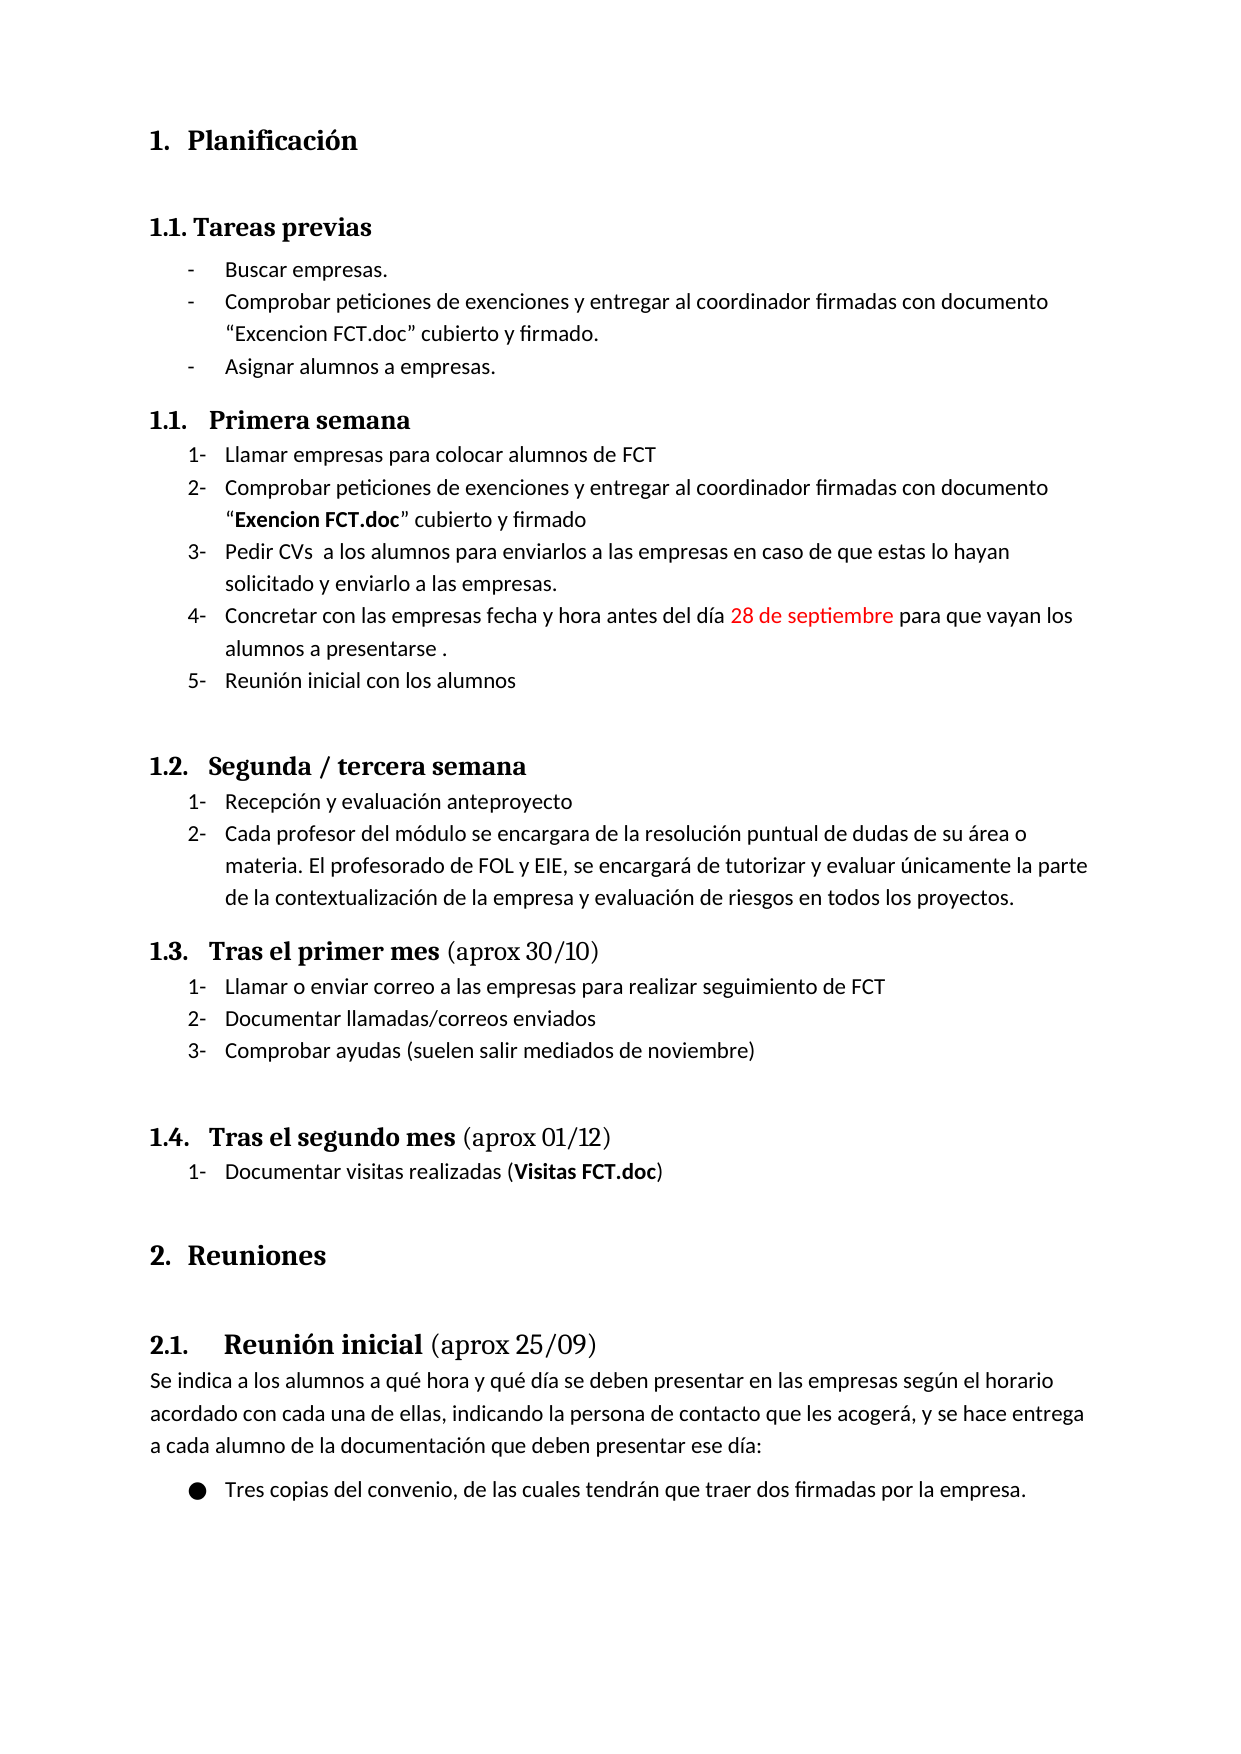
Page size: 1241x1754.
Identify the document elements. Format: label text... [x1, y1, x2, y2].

list Buscar empresas. [187, 255, 1090, 283]
list Tres copias del convenio, de las cuales tendrán que traer dos firmadas por la empresa. [187, 1463, 1090, 1510]
list Llamar empresas para colocar alumnos de FCT [187, 441, 1090, 468]
subtitle Reunión inicial (aprox 25/09) [150, 1328, 1090, 1362]
list Comprobar peticiones de exenciones y entregar al coordinador firmadas con documento “Excencion FCT.doc” cubierto y firmado. [187, 287, 1090, 348]
subtitle Reuniones [150, 1239, 1090, 1273]
list Reunión inicial con los alumnos [187, 666, 1090, 694]
list Recepción y evaluación anteproyecto [187, 787, 1090, 815]
list Cada profesor del módulo se encargara de la resolución puntual de dudas de su área o materia. El profesorado de FOL y EIE, se encargará de tutorizar y evaluar únicamente la parte de la contextualización de la empresa y evaluación de riesgos en todos los proyectos. [187, 819, 1090, 911]
subtitle Segunda / tercera semana [150, 751, 1090, 782]
list Pedir CVs a los alumnos para enviarlos a las empresas en caso de que estas lo hayan solicitado y enviarlo a las empresas. [187, 537, 1090, 597]
text Se indica a los alumnos a qué hora y qué día se deben presentar en las empresas según el horario acordado con cada una de ellas, indicando la persona de contacto que les acogerá, y se hace entrega a cada alumno de la documentación que deben presentar ese día: [150, 1367, 1090, 1459]
subtitle Tras el primer mes (aprox 30/10) [150, 936, 1090, 967]
list Comprobar peticiones de exenciones y entregar al coordinador firmadas con documento “Exencion FCT.doc” cubierto y firmado [187, 473, 1090, 533]
subtitle Planificación [150, 124, 1090, 157]
list Concretar con las empresas fecha y hora antes del día 28 de septiembre para que vayan los alumnos a presentarse . [187, 601, 1090, 662]
list Comprobar ayudas (suelen salir mediados de noviembre) [187, 1036, 1090, 1064]
subtitle Tras el segundo mes (aprox 01/12) [150, 1122, 1090, 1153]
list Llamar o enviar correo a las empresas para realizar seguimiento de FCT [187, 972, 1090, 1000]
list Documentar llamadas/correos enviados [187, 1004, 1090, 1032]
list Documentar visitas realizadas (Visitas FCT.doc) [187, 1157, 1090, 1185]
subtitle Primera semana [150, 405, 1090, 436]
text 1.1. Tareas previas [150, 212, 1090, 243]
list Asignar alumnos a empresas. [187, 352, 1090, 380]
